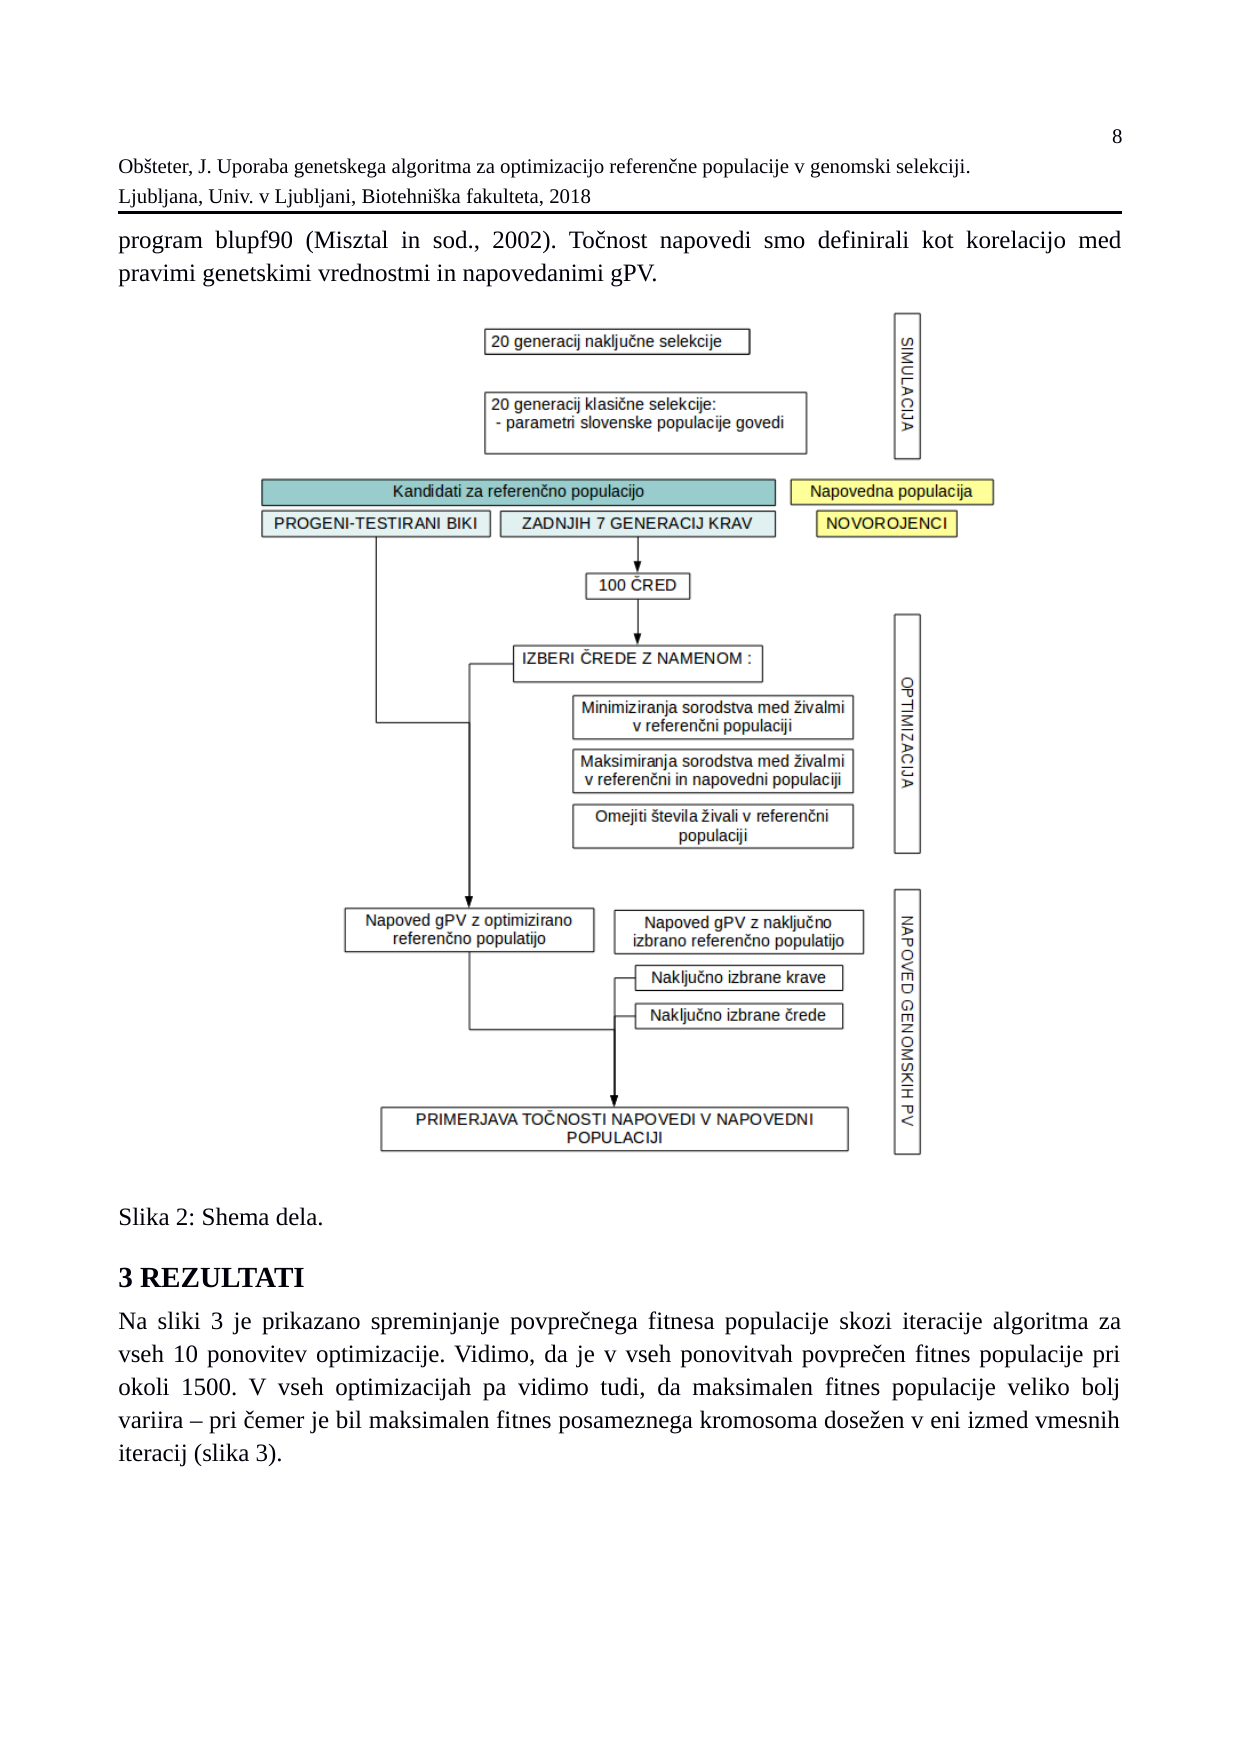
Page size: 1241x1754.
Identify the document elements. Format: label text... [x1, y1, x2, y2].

text Slika 2: Shema dela. [118, 1202, 1122, 1231]
text program blupf90 (Misztal in sod., 2002). Točnost napovedi smo definirali kot korelacijo med pravimi genetskimi vrednostmi in napovedanimi gPV. [118, 226, 1122, 287]
subtitle 3 REZULTATI [118, 1260, 1122, 1293]
text Na sliki 3 je prikazano spreminjanje povprečnega fitnesa populacije skozi iteracije algoritma za vseh 10 ponovitev optimizacije. Vidimo, da je v vseh ponovitvah povprečen fitnes populacije pri okoli 1500. V vseh optimizacijah pa vidimo tudi, da maksimalen fitnes populacije veliko bolj variira – pri čemer je bil maksimalen fitnes posameznega kromosoma dosežen v eni izmed vmesnih iteracij (slika 3). [118, 1306, 1122, 1467]
picture [250, 291, 1008, 1165]
